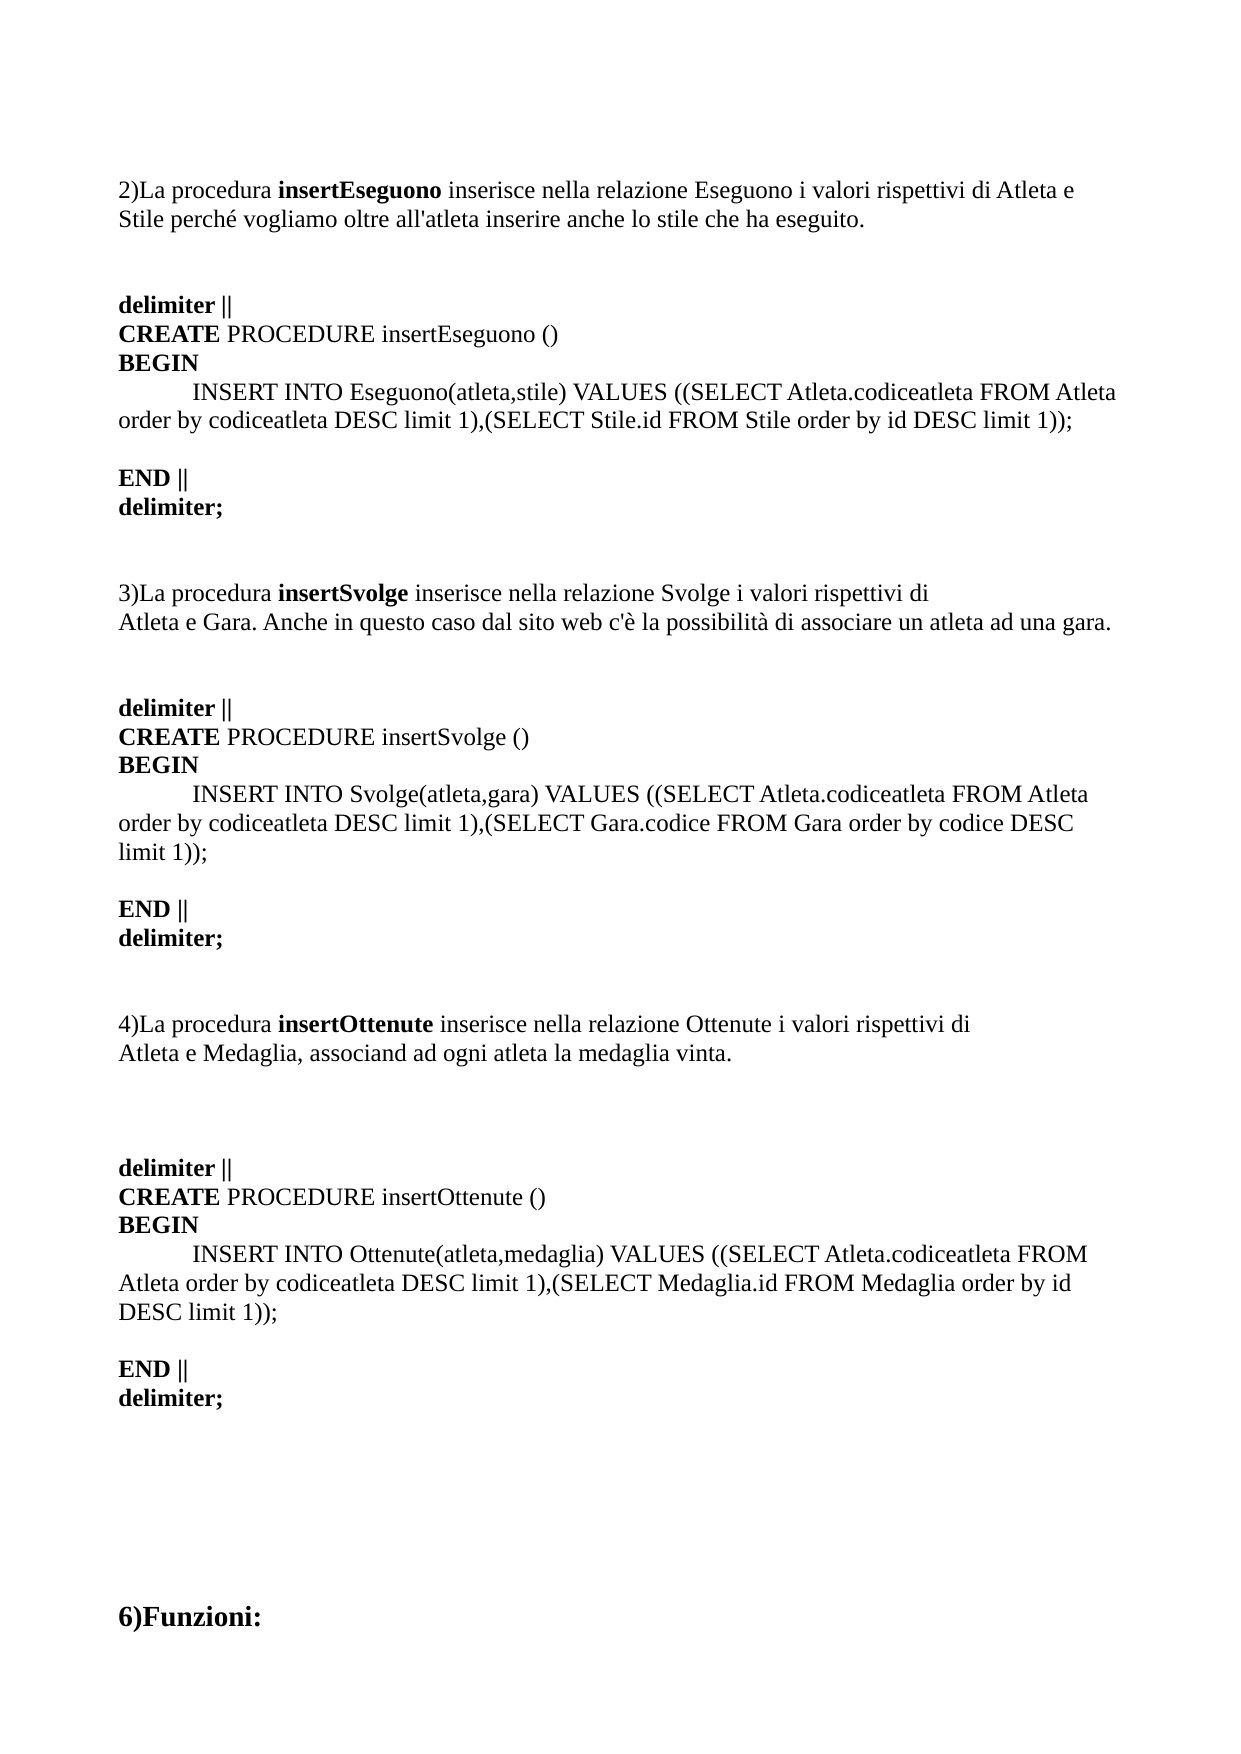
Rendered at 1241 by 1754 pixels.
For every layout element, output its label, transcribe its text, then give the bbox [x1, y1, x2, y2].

text INSERT INTO Ottenute(atleta,medaglia) VALUES ((SELECT Atleta.codiceatleta FROM Atleta order by codiceatleta DESC limit 1),(SELECT Medaglia.id FROM Medaglia order by id DESC limit 1)); [118, 1239, 1122, 1326]
text BEGIN [118, 1211, 1122, 1239]
text CREATE PROCEDURE insertSvolge () [118, 722, 1122, 751]
text BEGIN [118, 348, 1122, 377]
text delimiter; [118, 492, 1122, 521]
text 6)Funzioni: [118, 1599, 1122, 1632]
text END || [118, 463, 1122, 492]
text INSERT INTO Svolge(atleta,gara) VALUES ((SELECT Atleta.codiceatleta FROM Atleta order by codiceatleta DESC limit 1),(SELECT Gara.codice FROM Gara order by codice DESC limit 1)); [118, 779, 1122, 866]
text delimiter || [118, 291, 1122, 319]
text BEGIN [118, 751, 1122, 779]
text Atleta e Medaglia, associand ad ogni atleta la medaglia vinta. [118, 1038, 1122, 1067]
text END || [118, 894, 1122, 923]
text 2)La procedura insertEseguono inserisce nella relazione Eseguono i valori rispettivi di Atleta e Stile perché vogliamo oltre all'atleta inserire anche lo stile che ha eseguito. [118, 176, 1122, 233]
text CREATE PROCEDURE insertOttenute () [118, 1182, 1122, 1211]
text 3)La procedura insertSvolge inserisce nella relazione Svolge i valori rispettivi di [118, 578, 1122, 607]
text delimiter || [118, 693, 1122, 722]
text CREATE PROCEDURE insertEseguono () [118, 319, 1122, 348]
text delimiter; [118, 1383, 1122, 1412]
text Atleta e Gara. Anche in questo caso dal sito web c'è la possibilità di associare un atleta ad una gara. [118, 607, 1122, 636]
text 4)La procedura insertOttenute inserisce nella relazione Ottenute i valori rispettivi di [118, 1009, 1122, 1038]
text INSERT INTO Eseguono(atleta,stile) VALUES ((SELECT Atleta.codiceatleta FROM Atleta order by codiceatleta DESC limit 1),(SELECT Stile.id FROM Stile order by id DESC limit 1)); [118, 377, 1122, 434]
text delimiter; [118, 923, 1122, 952]
text delimiter || [118, 1153, 1122, 1182]
text END || [118, 1354, 1122, 1383]
